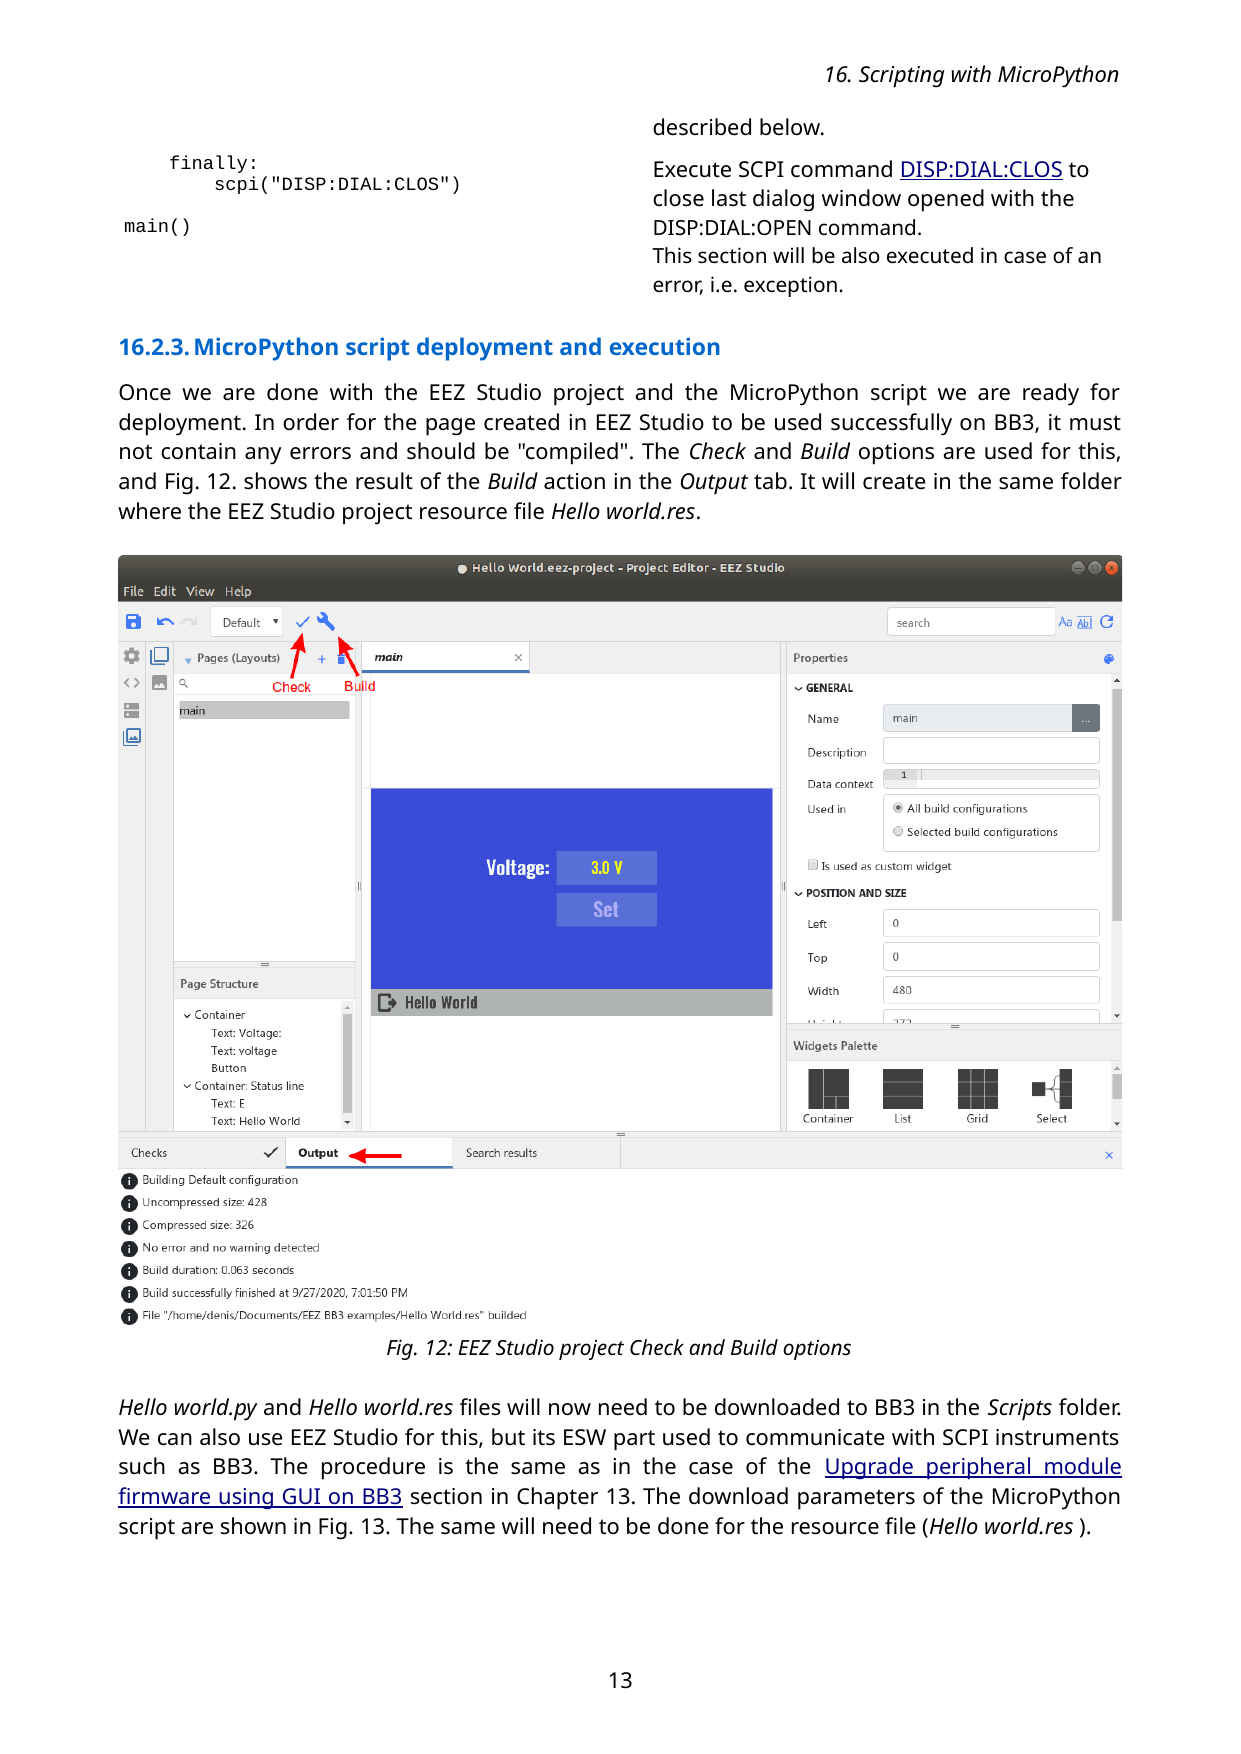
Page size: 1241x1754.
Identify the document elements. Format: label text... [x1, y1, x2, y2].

text Once we are done with the EEZ Studio project and the MicroPython script we are ready for deployment. In order for the page created in EEZ Studio to be used successfully on BB3, it must not contain any errors and should be "compiled". The Check and Build options are used for this, and Fig. 12. shows the result of the Build action in the Output tab. It will create in the same folder where the EEZ Studio project resource file Hello world.res. [118, 377, 1122, 526]
table_cell [118, 107, 646, 148]
subtitle MicroPython script deployment and execution [118, 331, 1122, 362]
text Fig. 12: EEZ Studio project Check and Build options [118, 1334, 1122, 1362]
table_cell described below. [646, 107, 1122, 148]
picture [118, 555, 1123, 1334]
table_cell Execute SCPI command DISP:DIAL:CLOS to close last dialog window opened with the DISP:DIAL:OPEN command. This section will be also executed in case of an error, i.e. exception. [646, 148, 1122, 304]
text Hello world.py and Hello world.res files will now need to be downloaded to BB3 in the Scripts folder. We can also use EEZ Studio for this, but its ESW part used to communicate with SCPI instruments such as BB3. The procedure is the same as in the case of the Upgrade peripheral module firmware using GUI on BB3 section in Chapter 13. The download parameters of the MicroPython script are shown in Fig. 13. The same will need to be done for the resource file (Hello world.res ). [118, 1392, 1122, 1541]
table_cell finally: scpi("DISP:DIAL:CLOS") main() [118, 148, 646, 304]
